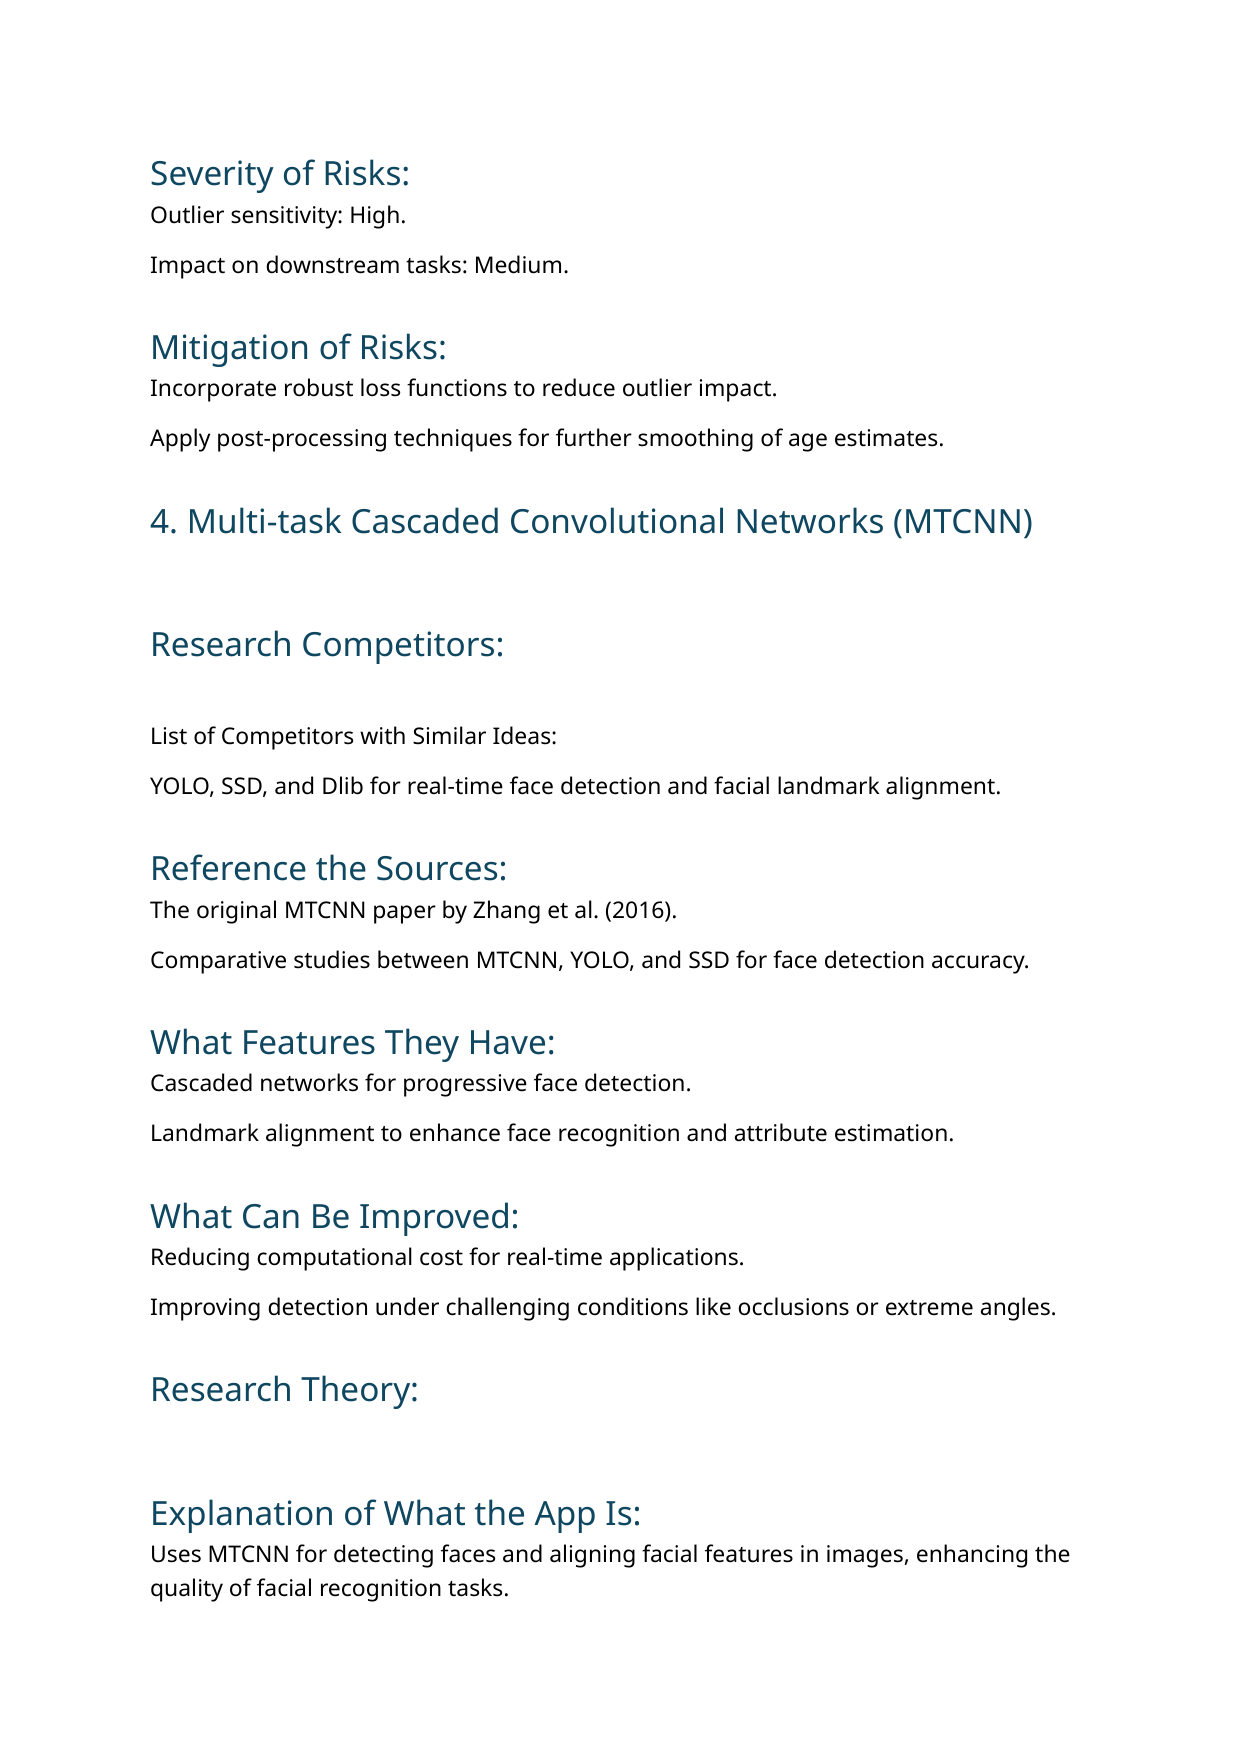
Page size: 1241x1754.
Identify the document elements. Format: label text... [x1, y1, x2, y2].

text The original MTCNN paper by Zhang et al. (2016). [150, 893, 1090, 925]
subtitle Severity of Risks: [150, 150, 1090, 195]
text Apply post-processing techniques for further smoothing of age estimates. [150, 422, 1090, 454]
text Incorporate robust loss functions to reduce outlier impact. [150, 372, 1090, 403]
text Comparative studies between MTCNN, YOLO, and SSD for face detection accuracy. [150, 944, 1090, 975]
text Landmark alignment to enhance face recognition and attribute estimation. [150, 1117, 1090, 1149]
subtitle Research Theory: [150, 1366, 1090, 1412]
subtitle What Can Be Improved: [150, 1192, 1090, 1238]
text Improving detection under challenging conditions like occlusions or extreme angles. [150, 1291, 1090, 1322]
text List of Competitors with Similar Ideas: [150, 720, 1090, 751]
text YOLO, SSD, and Dlib for real-time face detection and facial landmark alignment. [150, 770, 1090, 801]
text Cascaded networks for progressive face detection. [150, 1067, 1090, 1098]
subtitle Research Competitors: [150, 621, 1090, 667]
text Reducing computational cost for real-time applications. [150, 1241, 1090, 1272]
subtitle What Features They Have: [150, 1019, 1090, 1064]
subtitle Mitigation of Risks: [150, 324, 1090, 369]
subtitle Reference the Sources: [150, 845, 1090, 890]
subtitle Explanation of What the App Is: [150, 1490, 1090, 1535]
subtitle 4. Multi-task Cascaded Convolutional Networks (MTCNN) [150, 497, 1090, 543]
text Impact on downstream tasks: Medium. [150, 249, 1090, 280]
text Outlier sensitivity: High. [150, 198, 1090, 230]
text Uses MTCNN for detecting faces and aligning facial features in images, enhancing the quality of facial recognition tasks. [150, 1538, 1090, 1603]
